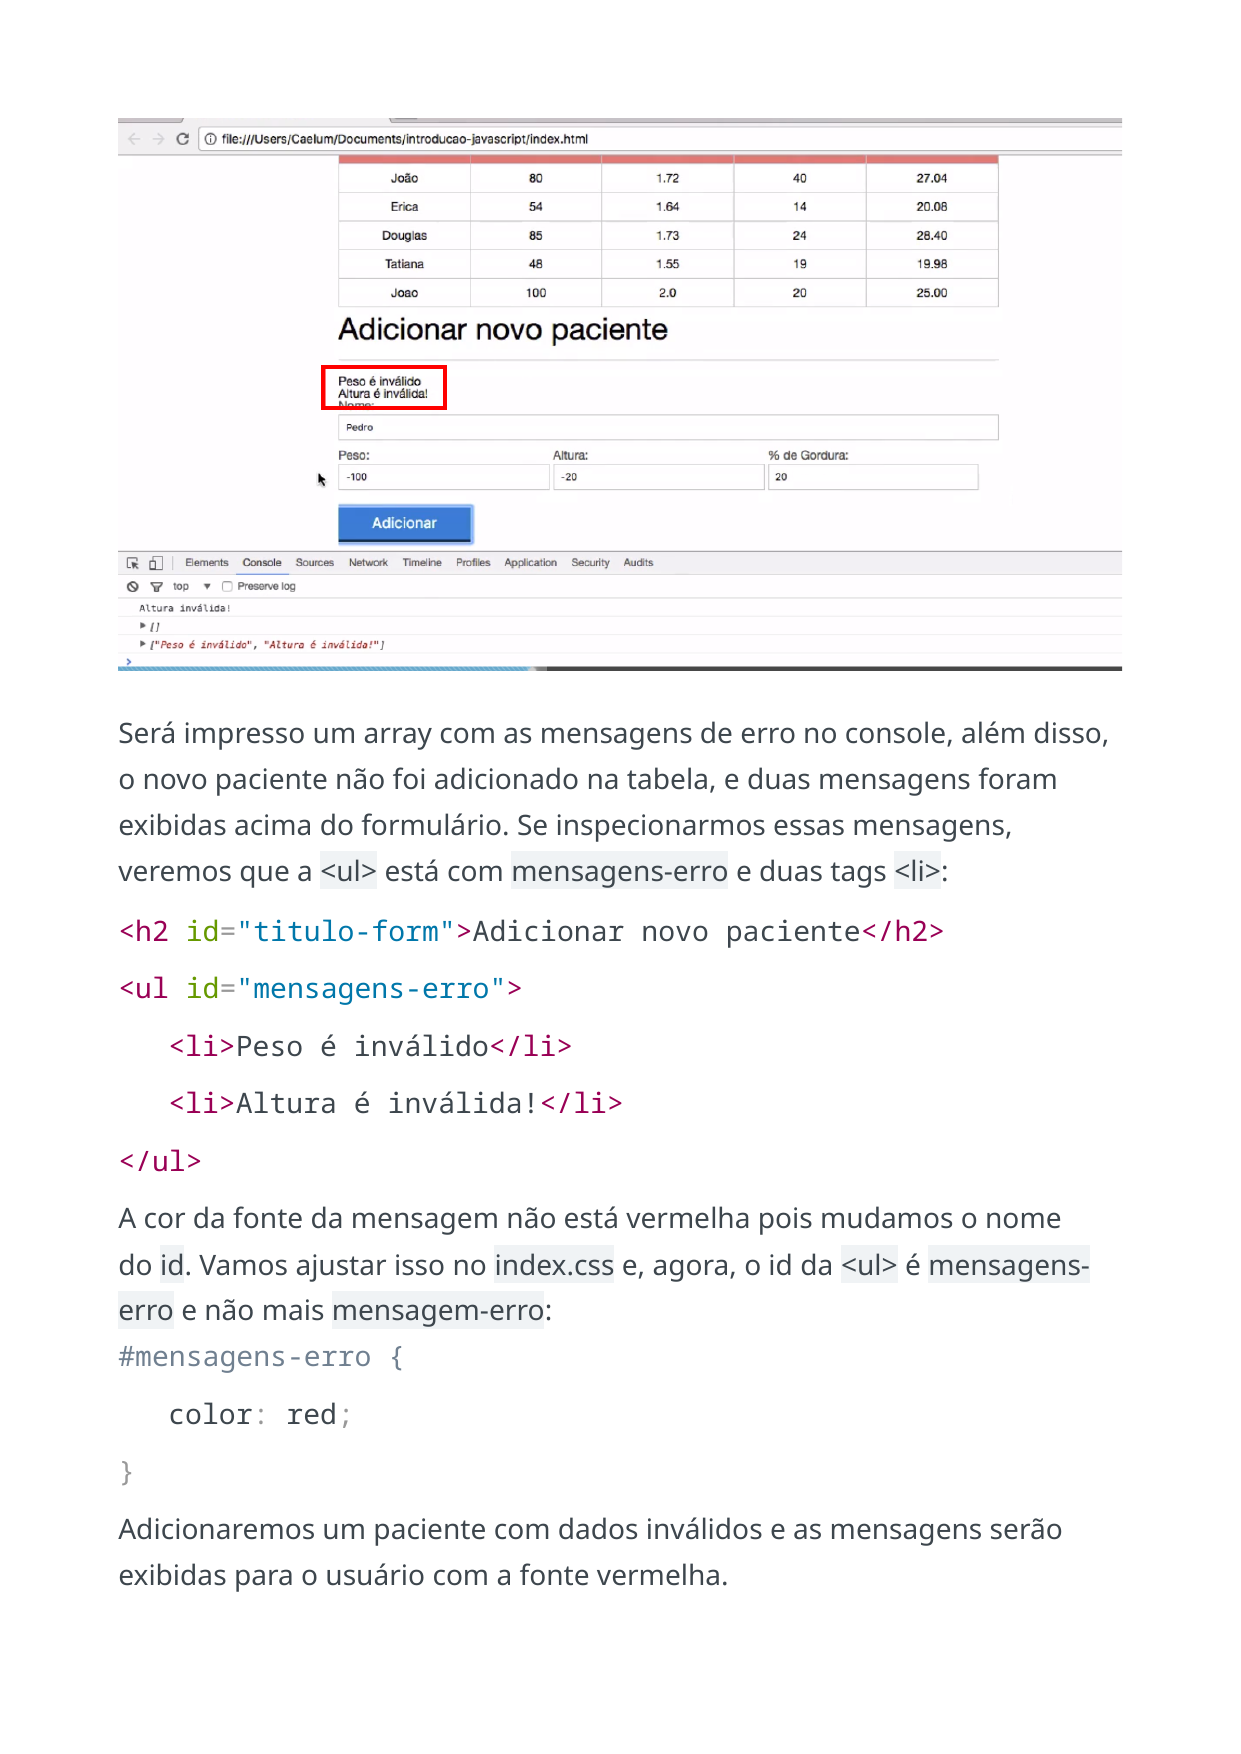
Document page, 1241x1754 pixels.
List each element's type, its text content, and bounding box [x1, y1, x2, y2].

picture [118, 118, 1123, 671]
text A cor da fonte da mensagem não está vermelha pois mudamos o nome do id. Vamos ajustar isso no index.css e, agora, o id da <ul> é mensagens-erro e não mais mensagem-erro: [118, 1199, 1122, 1329]
text <li>Altura é inválida!</li> [118, 1084, 1122, 1122]
text Adicionaremos um paciente com dados inválidos e as mensagens serão exibidas para o usuário com a fonte vermelha. [118, 1509, 1122, 1593]
text #mensagens-erro { [118, 1337, 1122, 1375]
text Será impresso um array com as mensagens de erro no console, além disso, o novo paciente não foi adicionado na tabela, e duas mensagens foram exibidas acima do formulário. Se inspecionarmos essas mensagens, veremos que a <ul> está com mensagens-erro e duas tags <li>: [118, 671, 1122, 889]
text </ul> [118, 1141, 1122, 1180]
text } [118, 1452, 1122, 1490]
text color: red; [118, 1394, 1122, 1432]
text <h2 id="titulo-form">Adicionar novo paciente</h2> [118, 911, 1122, 950]
text <ul id="mensagens-erro"> [118, 969, 1122, 1007]
text <li>Peso é inválido</li> [118, 1026, 1122, 1065]
